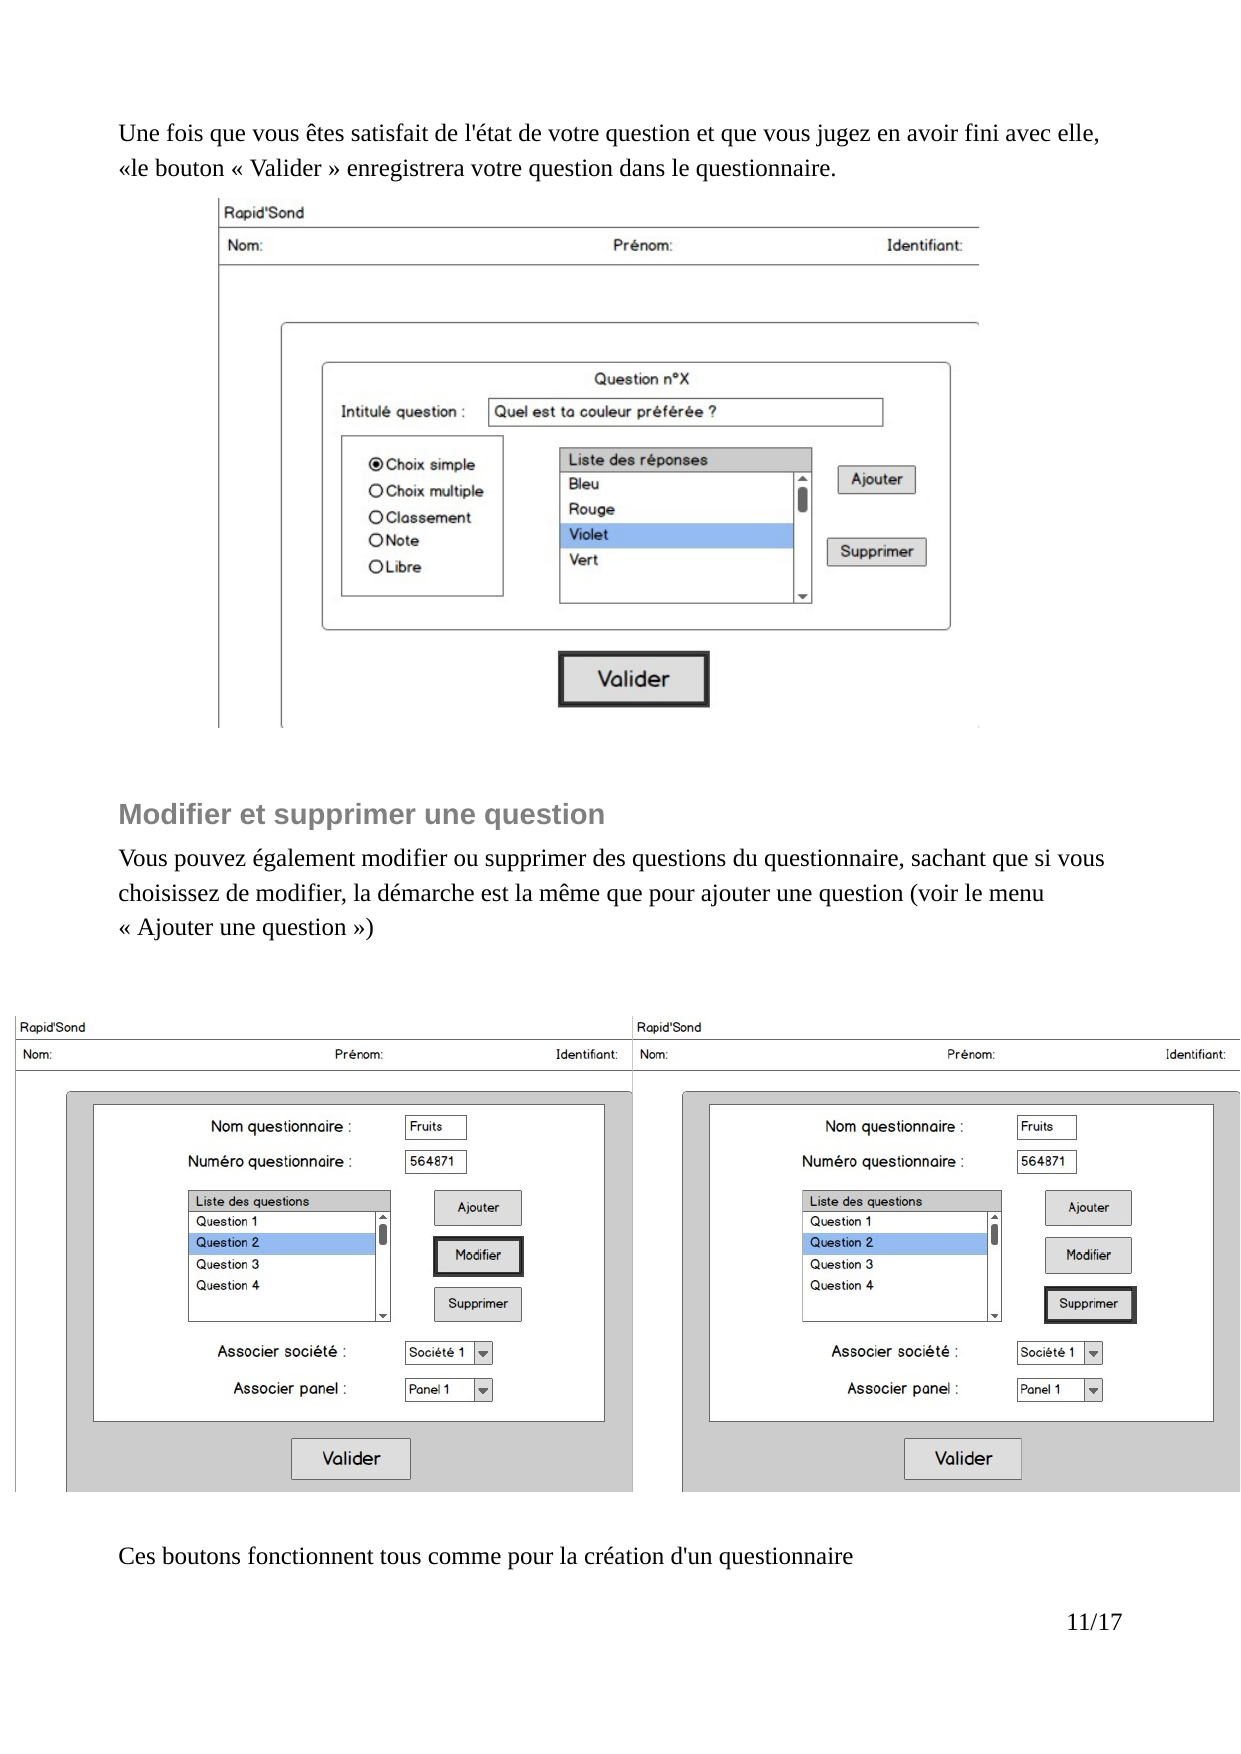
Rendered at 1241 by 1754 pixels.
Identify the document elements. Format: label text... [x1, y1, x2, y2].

picture [15, 1016, 1241, 1492]
subtitle Modifier et supprimer une question [118, 797, 1122, 831]
picture [217, 198, 980, 728]
text Ces boutons fonctionnent tous comme pour la création d'un questionnaire [118, 1541, 1122, 1570]
text Une fois que vous êtes satisfait de l'état de votre question et que vous jugez en avoir fini avec elle, «le bouton « Valider » enregistrera votre question dans le questionnaire. [118, 118, 1122, 181]
text Vous pouvez également modifier ou supprimer des questions du questionnaire, sachant que si vous choisissez de modifier, la démarche est la même que pour ajouter une question (voir le menu « Ajouter une question ») [118, 843, 1122, 941]
